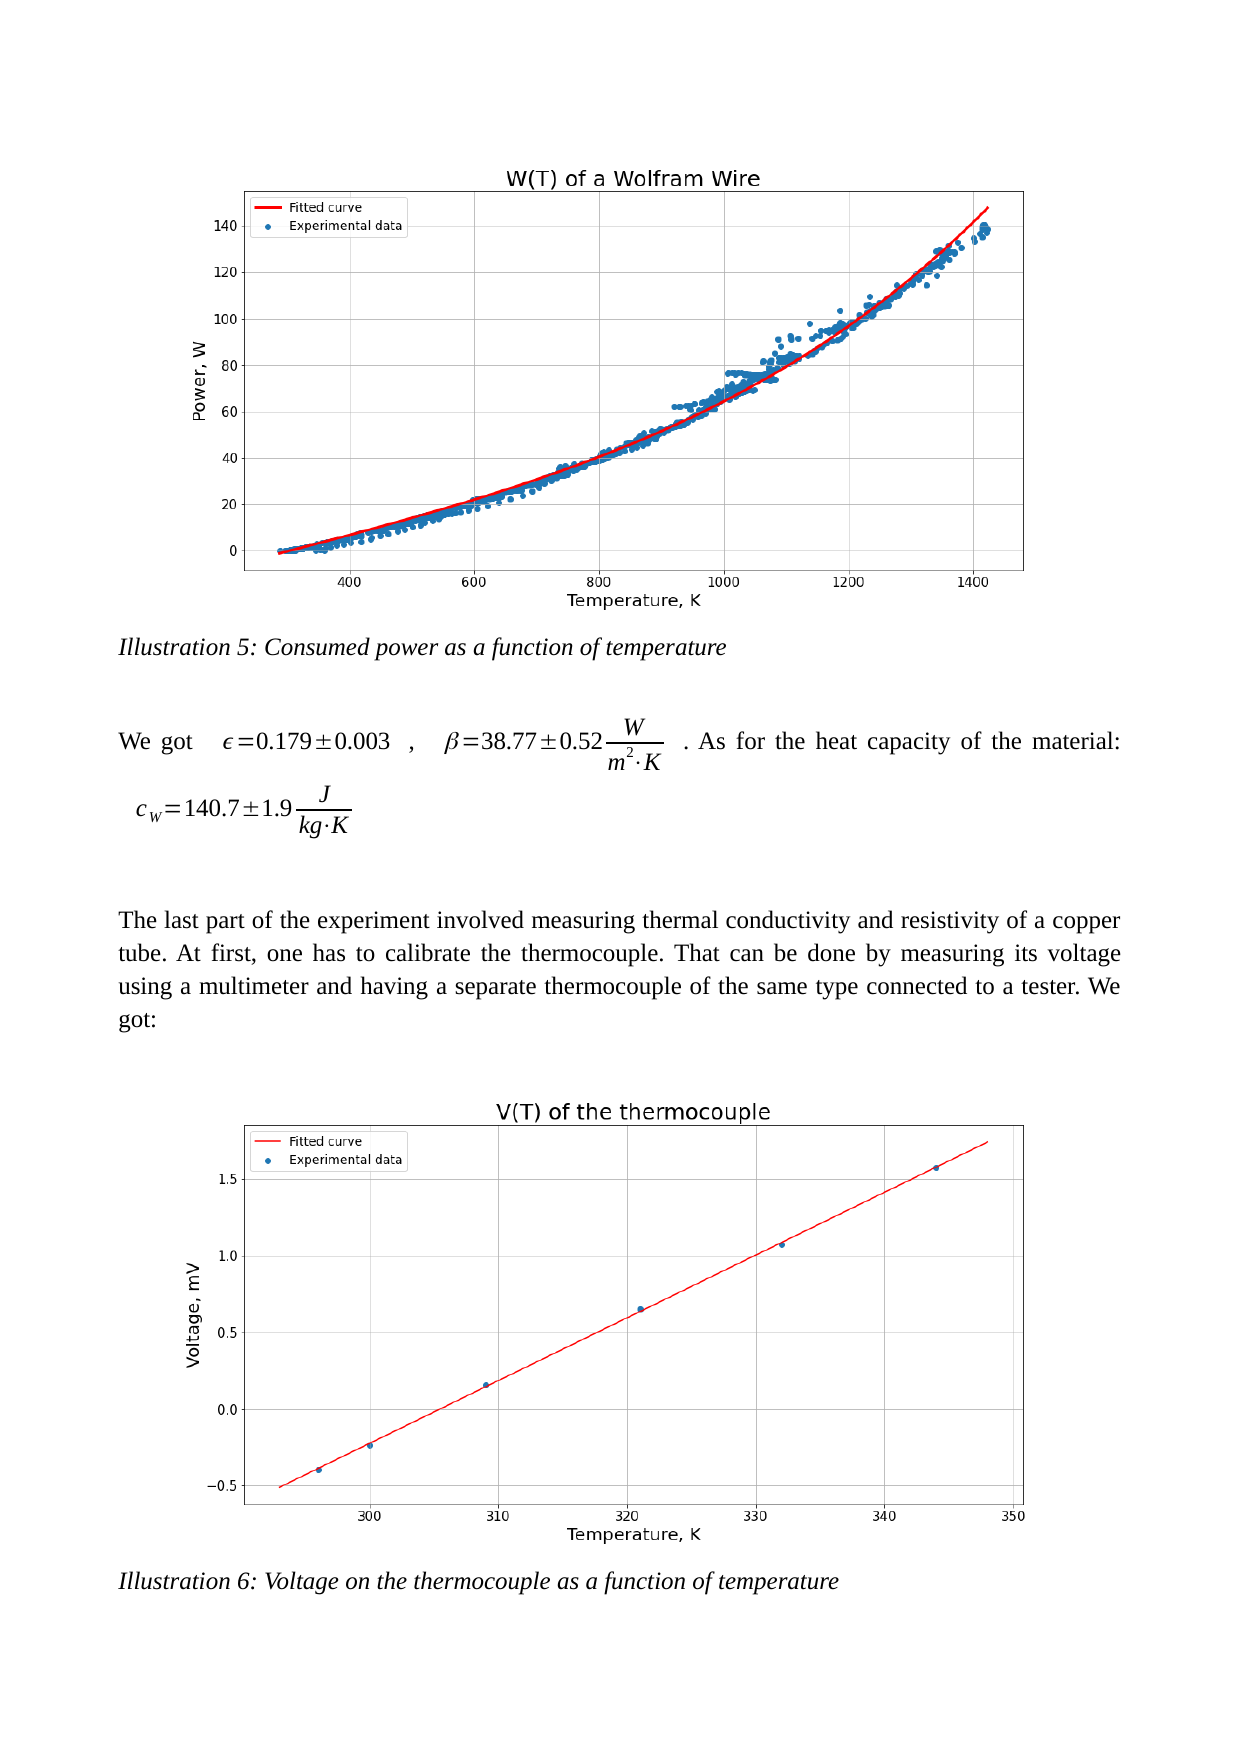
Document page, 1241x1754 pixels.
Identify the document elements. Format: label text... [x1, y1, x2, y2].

picture [118, 130, 1123, 633]
text Illustration 5: Consumed power as a function of temperature [118, 633, 1122, 661]
text We got , . As for the heat capacity of the material: [118, 713, 1122, 839]
picture [118, 1064, 1123, 1567]
text The last part of the experiment involved measuring thermal conductivity and resistivity of a copper tube. At first, one has to calibrate the thermocouple. That can be done by measuring its voltage using a multimeter and having a separate thermocouple of the same type connected to a tester. We got: [118, 905, 1122, 1033]
text Illustration 6: Voltage on the thermocouple as a function of temperature [118, 1567, 1122, 1595]
